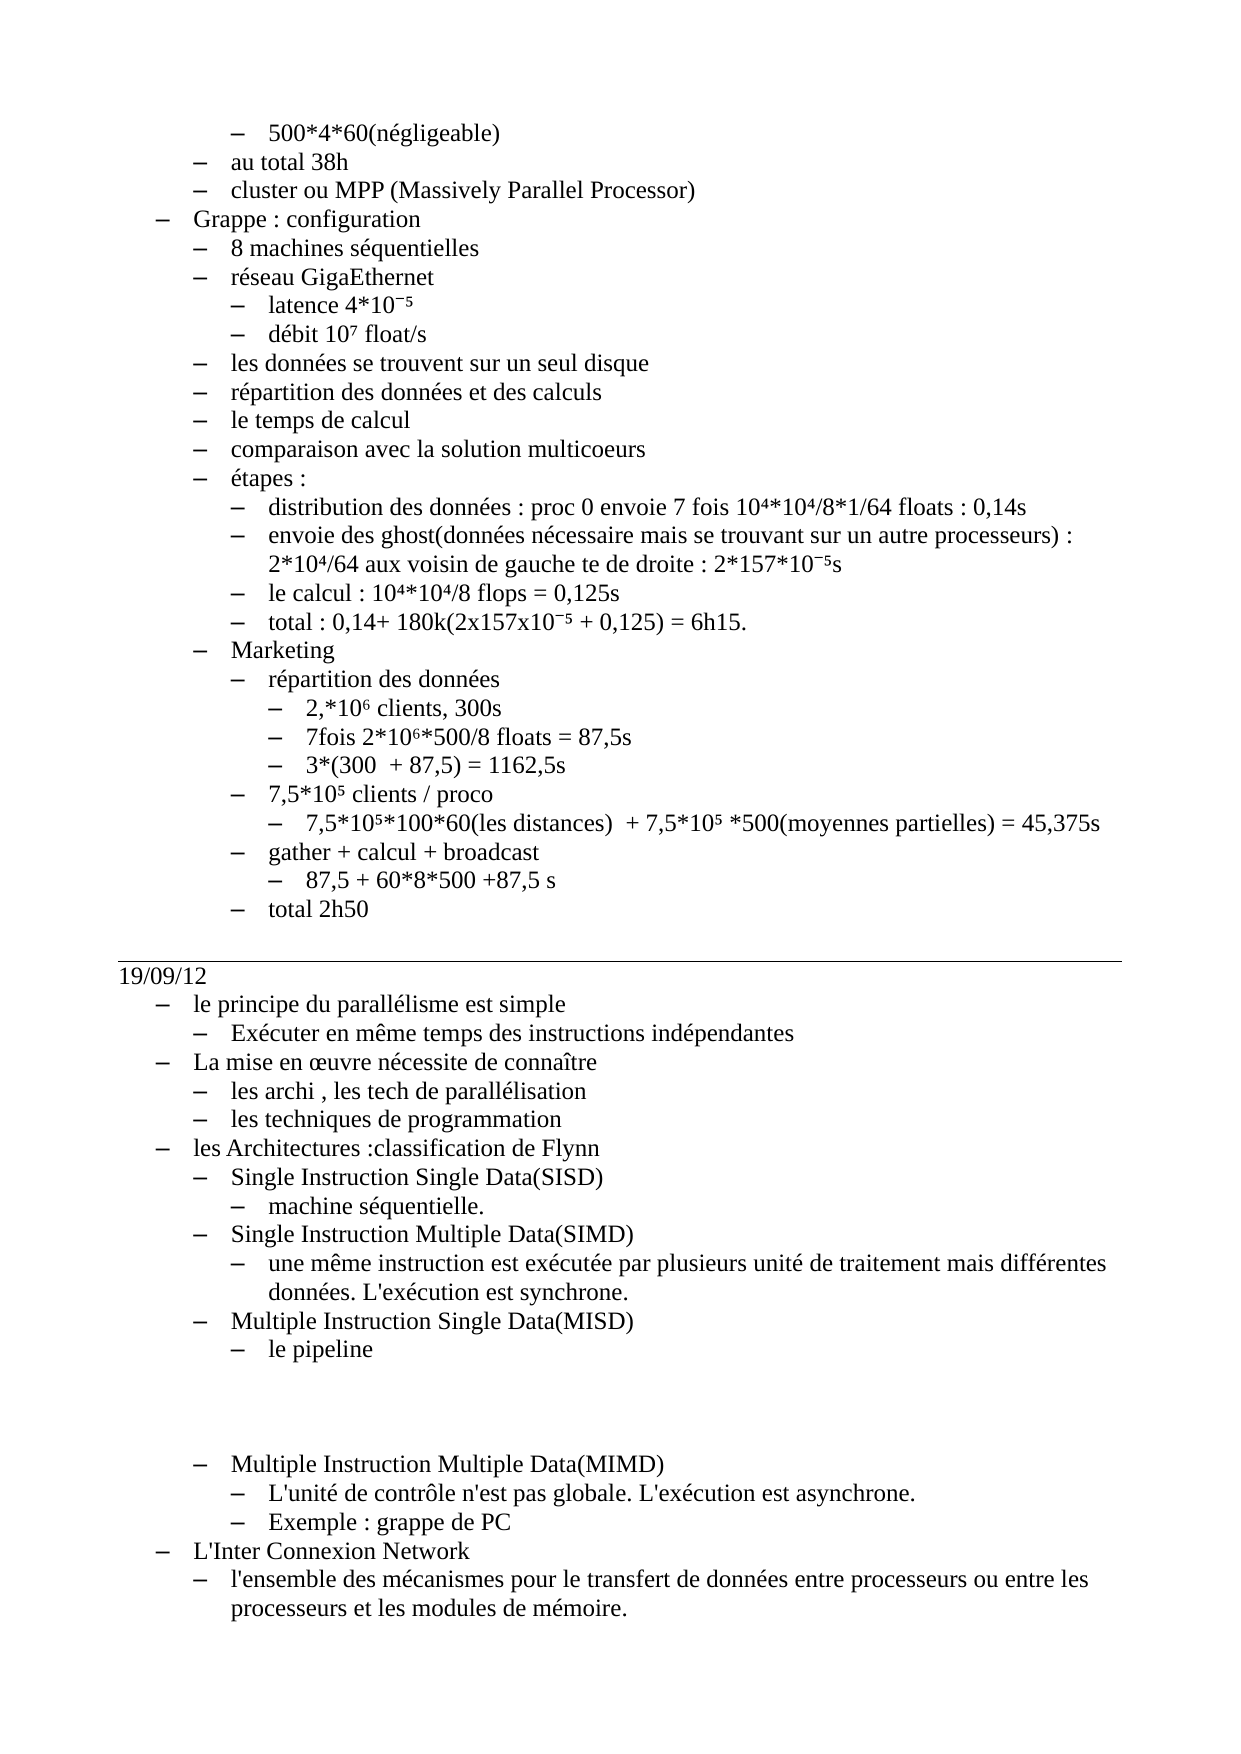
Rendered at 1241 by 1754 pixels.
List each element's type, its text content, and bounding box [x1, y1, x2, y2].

list distribution des données : proc 0 envoie 7 fois 10⁴*10⁴/8*1/64 floats : 0,14s [231, 492, 1122, 521]
list 8 machines séquentielles [193, 233, 1122, 262]
list le temps de calcul [193, 406, 1122, 434]
list Multiple Instruction Single Data(MISD) [193, 1306, 1122, 1334]
list le calcul : 10⁴*10⁴/8 flops = 0,125s [231, 578, 1122, 607]
text 19/09/12 [118, 962, 1122, 989]
list les données se trouvent sur un seul disque [193, 348, 1122, 377]
list total 2h50 [231, 894, 1122, 923]
list les techniques de programmation [193, 1104, 1122, 1133]
list répartition des données [231, 664, 1122, 693]
list L'unité de contrôle n'est pas globale. L'exécution est asynchrone. [231, 1478, 1122, 1507]
list réseau GigaEthernet [193, 262, 1122, 291]
list Exemple : grappe de PC [231, 1507, 1122, 1536]
list total : 0,14+ 180k(2x157x10⁻⁵ + 0,125) = 6h15. [231, 607, 1122, 636]
list 87,5 + 60*8*500 +87,5 s [268, 866, 1122, 894]
list 500*4*60(négligeable) [231, 118, 1122, 147]
list Single Instruction Single Data(SISD) [193, 1162, 1122, 1191]
list au total 38h [193, 147, 1122, 176]
list machine séquentielle. [231, 1191, 1122, 1219]
list Marketing [193, 636, 1122, 664]
list l'ensemble des mécanismes pour le transfert de données entre processeurs ou entre les processeurs et les modules de mémoire. [193, 1564, 1122, 1622]
list Multiple Instruction Multiple Data(MIMD) [193, 1449, 1122, 1478]
list 3*(300 + 87,5) = 1162,5s [268, 751, 1122, 779]
list débit 10⁷ float/s [231, 319, 1122, 348]
list Grappe : configuration [156, 204, 1122, 233]
list 7fois 2*10⁶*500/8 floats = 87,5s [268, 722, 1122, 751]
list Single Instruction Multiple Data(SIMD) [193, 1219, 1122, 1248]
list comparaison avec la solution multicoeurs [193, 434, 1122, 463]
list Exécuter en même temps des instructions indépendantes [193, 1018, 1122, 1047]
list La mise en œuvre nécessite de connaître [156, 1047, 1122, 1076]
list une même instruction est exécutée par plusieurs unité de traitement mais différentes données. L'exécution est synchrone. [231, 1248, 1122, 1306]
list gather + calcul + broadcast [231, 837, 1122, 866]
list le principe du parallélisme est simple [156, 989, 1122, 1018]
list 7,5*10⁵*100*60(les distances) + 7,5*10⁵ *500(moyennes partielles) = 45,375s [268, 808, 1122, 837]
list étapes : [193, 463, 1122, 492]
list les archi , les tech de parallélisation [193, 1076, 1122, 1104]
list L'Inter Connexion Network [156, 1536, 1122, 1564]
list les Architectures :classification de Flynn [156, 1133, 1122, 1162]
list répartition des données et des calculs [193, 377, 1122, 406]
list envoie des ghost(données nécessaire mais se trouvant sur un autre processeurs) : 2*10⁴/64 aux voisin de gauche te de droite : 2*157*10⁻⁵s [231, 521, 1122, 578]
list 7,5*10⁵ clients / proco [231, 779, 1122, 808]
list latence 4*10⁻⁵ [231, 291, 1122, 319]
list le pipeline [231, 1334, 1122, 1363]
list cluster ou MPP (Massively Parallel Processor) [193, 176, 1122, 204]
list 2,*10⁶ clients, 300s [268, 693, 1122, 722]
